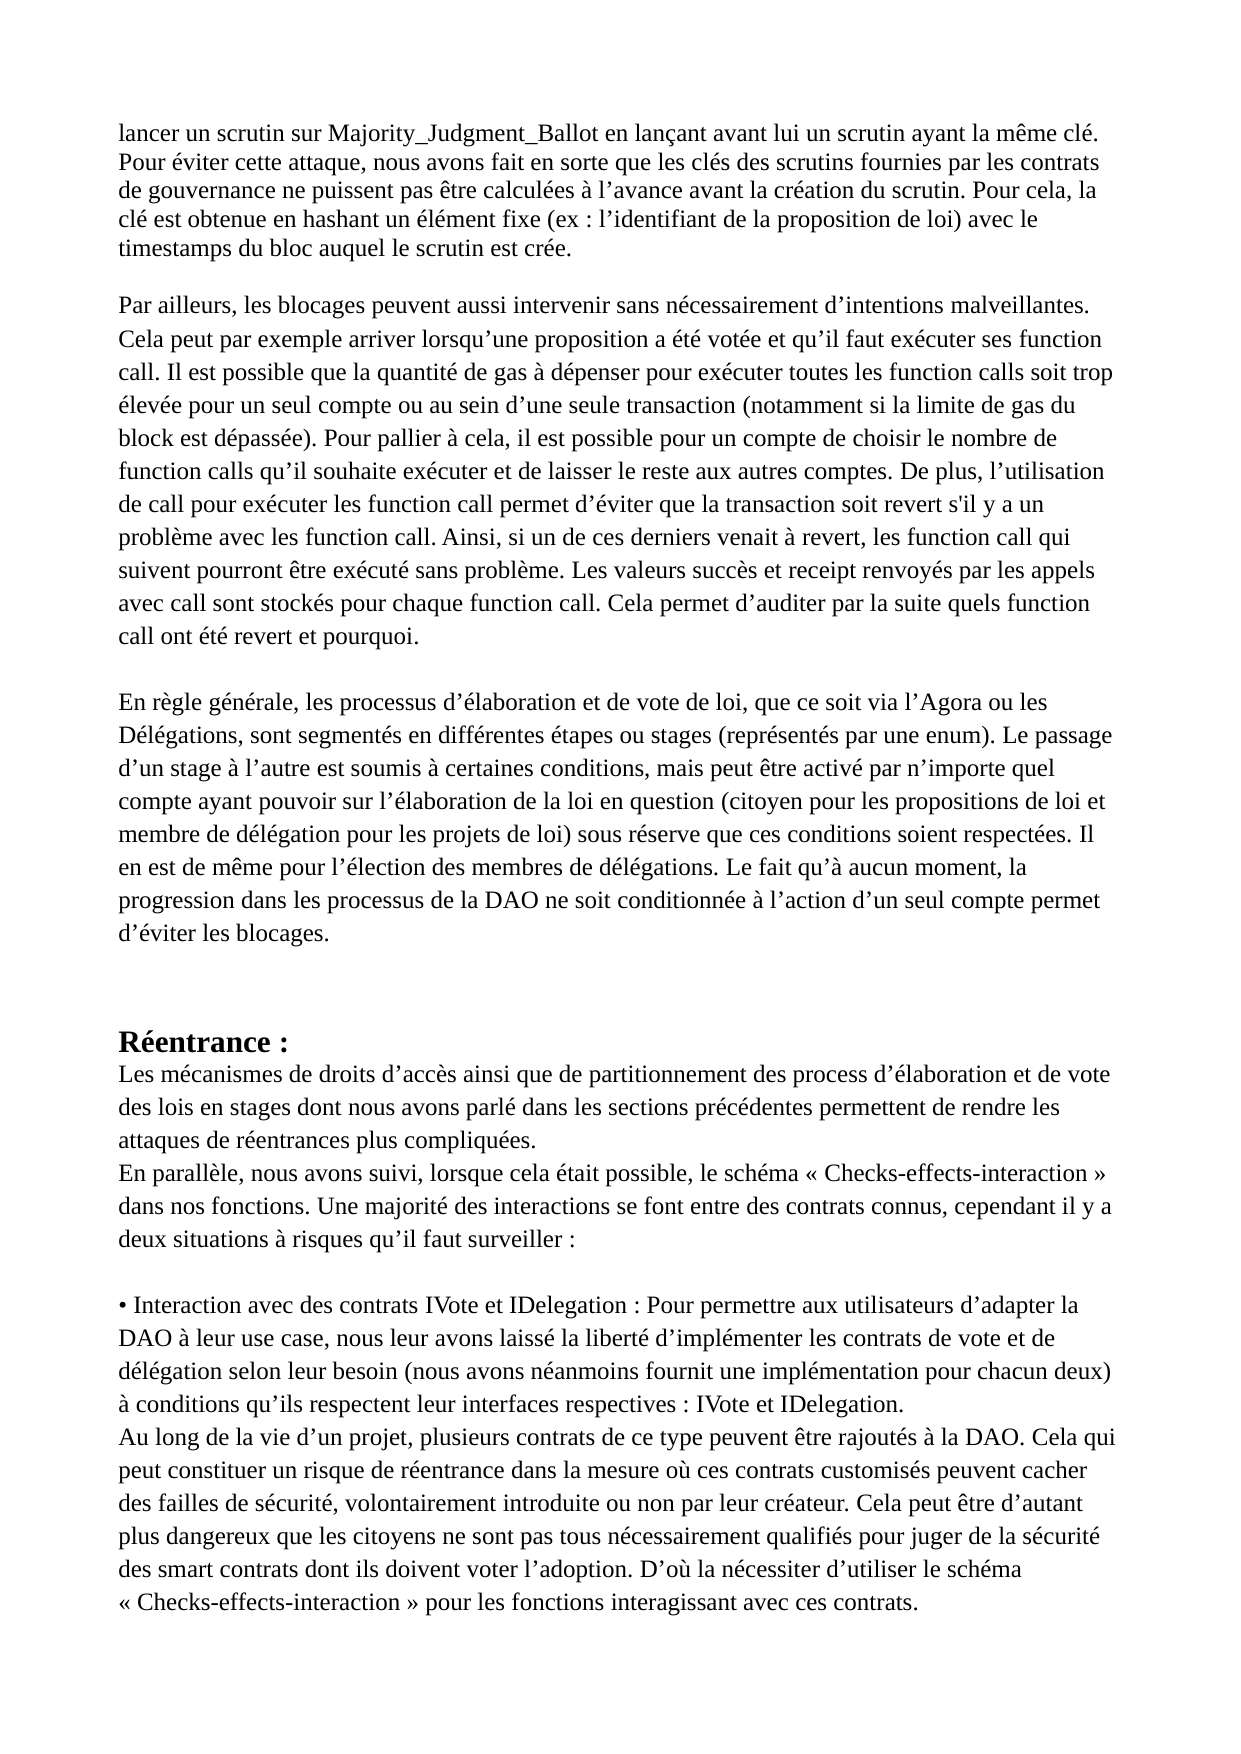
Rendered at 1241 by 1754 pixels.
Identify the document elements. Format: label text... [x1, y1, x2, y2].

text Les mécanismes de droits d’accès ainsi que de partitionnement des process d’élaboration et de vote des lois en stages dont nous avons parlé dans les sections précédentes permettent de rendre les attaques de réentrances plus compliquées. En parallèle, nous avons suivi, lorsque cela était possible, le schéma « Checks-effects-interaction » dans nos fonctions. Une majorité des interactions se font entre des contrats connus, cependant il y a deux situations à risques qu’il faut surveiller : • Interaction avec des contrats IVote et IDelegation : Pour permettre aux utilisateurs d’adapter la DAO à leur use case, nous leur avons laissé la liberté d’implémenter les contrats de vote et de délégation selon leur besoin (nous avons néanmoins fournit une implémentation pour chacun deux) à conditions qu’ils respectent leur interfaces respectives : IVote et IDelegation. Au long de la vie d’un projet, plusieurs contrats de ce type peuvent être rajoutés à la DAO. Cela qui peut constituer un risque de réentrance dans la mesure où ces contrats customisés peuvent cacher des failles de sécurité, volontairement introduite ou non par leur créateur. Cela peut être d’autant plus dangereux que les citoyens ne sont pas tous nécessairement qualifiés pour juger de la sécurité des smart contrats dont ils doivent voter l’adoption. D’où la nécessiter d’utiliser le schéma « Checks-effects-interaction » pour les fonctions interagissant avec ces contrats. [118, 1059, 1122, 1616]
text Réentrance : [118, 1023, 1122, 1059]
text lancer un scrutin sur Majority_Judgment_Ballot en lançant avant lui un scrutin ayant la même clé. Pour éviter cette attaque, nous avons fait en sorte que les clés des scrutins fournies par les contrats de gouvernance ne puissent pas être calculées à l’avance avant la création du scrutin. Pour cela, la clé est obtenue en hashant un élément fixe (ex : l’identifiant de la proposition de loi) avec le timestamps du bloc auquel le scrutin est crée. [118, 118, 1122, 262]
text Par ailleurs, les blocages peuvent aussi intervenir sans nécessairement d’intentions malveillantes. Cela peut par exemple arriver lorsqu’une proposition a été votée et qu’il faut exécuter ses function call. Il est possible que la quantité de gas à dépenser pour exécuter toutes les function calls soit trop élevée pour un seul compte ou au sein d’une seule transaction (notamment si la limite de gas du block est dépassée). Pour pallier à cela, il est possible pour un compte de choisir le nombre de function calls qu’il souhaite exécuter et de laisser le reste aux autres comptes. De plus, l’utilisation de call pour exécuter les function call permet d’éviter que la transaction soit revert s'il y a un problème avec les function call. Ainsi, si un de ces derniers venait à revert, les function call qui suivent pourront être exécuté sans problème. Les valeurs succès et receipt renvoyés par les appels avec call sont stockés pour chaque function call. Cela permet d’auditer par la suite quels function call ont été revert et pourquoi. En règle générale, les processus d’élaboration et de vote de loi, que ce soit via l’Agora ou les Délégations, sont segmentés en différentes étapes ou stages (représentés par une enum). Le passage d’un stage à l’autre est soumis à certaines conditions, mais peut être activé par n’importe quel compte ayant pouvoir sur l’élaboration de la loi en question (citoyen pour les propositions de loi et membre de délégation pour les projets de loi) sous réserve que ces conditions soient respectées. Il en est de même pour l’élection des membres de délégations. Le fait qu’à aucun moment, la progression dans les processus de la DAO ne soit conditionnée à l’action d’un seul compte permet d’éviter les blocages. [118, 291, 1122, 947]
